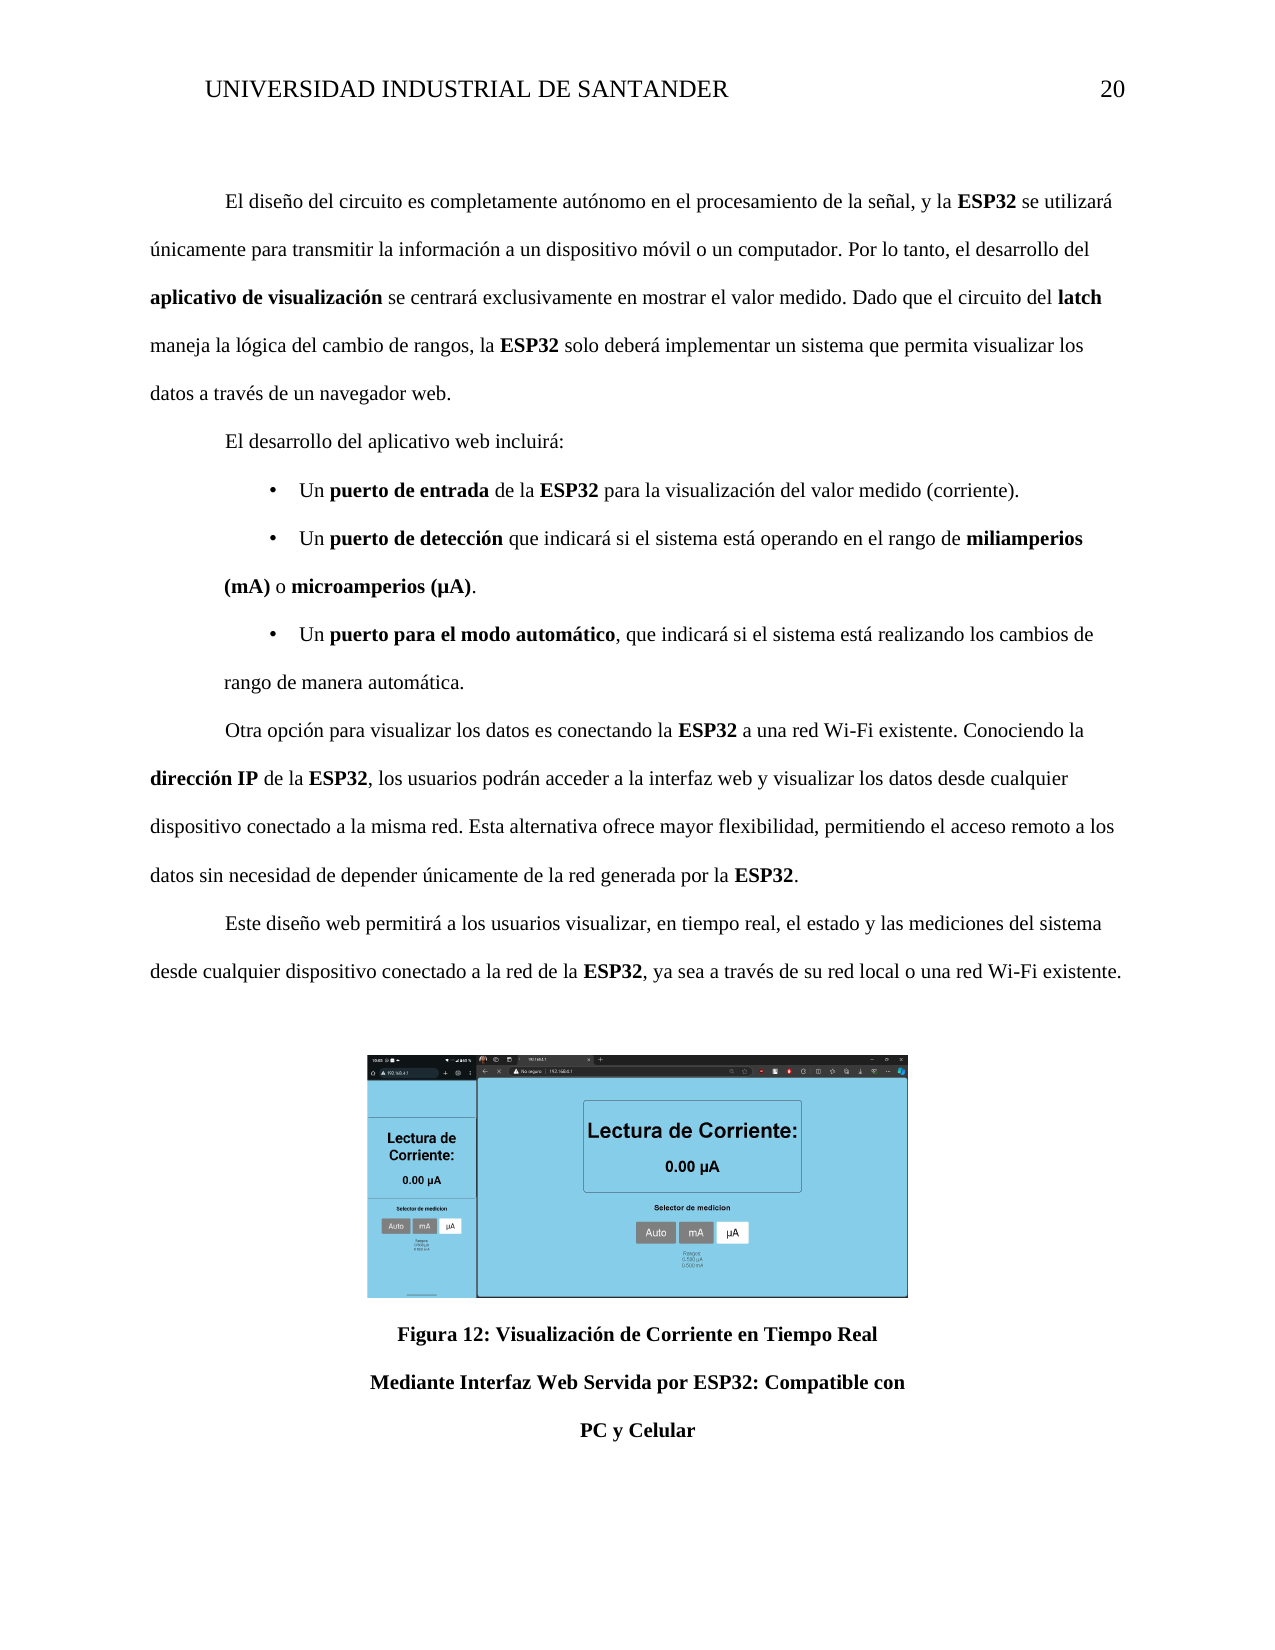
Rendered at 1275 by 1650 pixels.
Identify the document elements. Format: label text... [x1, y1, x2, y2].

text Otra opción para visualizar los datos es conectando la ESP32 a una red Wi-Fi existente. Conociendo la dirección IP de la ESP32, los usuarios podrán acceder a la interfaz web y visualizar los datos desde cualquier dispositivo conectado a la misma red. Esta alternativa ofrece mayor flexibilidad, permitiendo el acceso remoto a los datos sin necesidad de depender únicamente de la red generada por la ESP32. [150, 718, 1125, 887]
text Este diseño web permitirá a los usuarios visualizar, en tiempo real, el estado y las mediciones del sistema desde cualquier dispositivo conectado a la red de la ESP32, ya sea a través de su red local o una red Wi-Fi existente. [150, 911, 1125, 983]
text El desarrollo del aplicativo web incluirá: [150, 429, 1125, 453]
list Un puerto de entrada de la ESP32 para la visualización del valor medido (corriente). [194, 477, 1125, 502]
list Un puerto de detección que indicará si el sistema está operando en el rango de miliamperios (mA) o microamperios (µA). [194, 526, 1125, 598]
picture [367, 1055, 908, 1298]
list Un puerto para el modo automático, que indicará si el sistema está realizando los cambios de rango de manera automática. [194, 622, 1125, 694]
text Figura 12: Visualización de Corriente en Tiempo Real Mediante Interfaz Web Servida por ESP32: Compatible con PC y Celular [367, 1298, 908, 1442]
text El diseño del circuito es completamente autónomo en el procesamiento de la señal, y la ESP32 se utilizará únicamente para transmitir la información a un dispositivo móvil o un computador. Por lo tanto, el desarrollo del aplicativo de visualización se centrará exclusivamente en mostrar el valor medido. Dado que el circuito del latch maneja la lógica del cambio de rangos, la ESP32 solo deberá implementar un sistema que permita visualizar los datos a través de un navegador web. [150, 189, 1125, 405]
